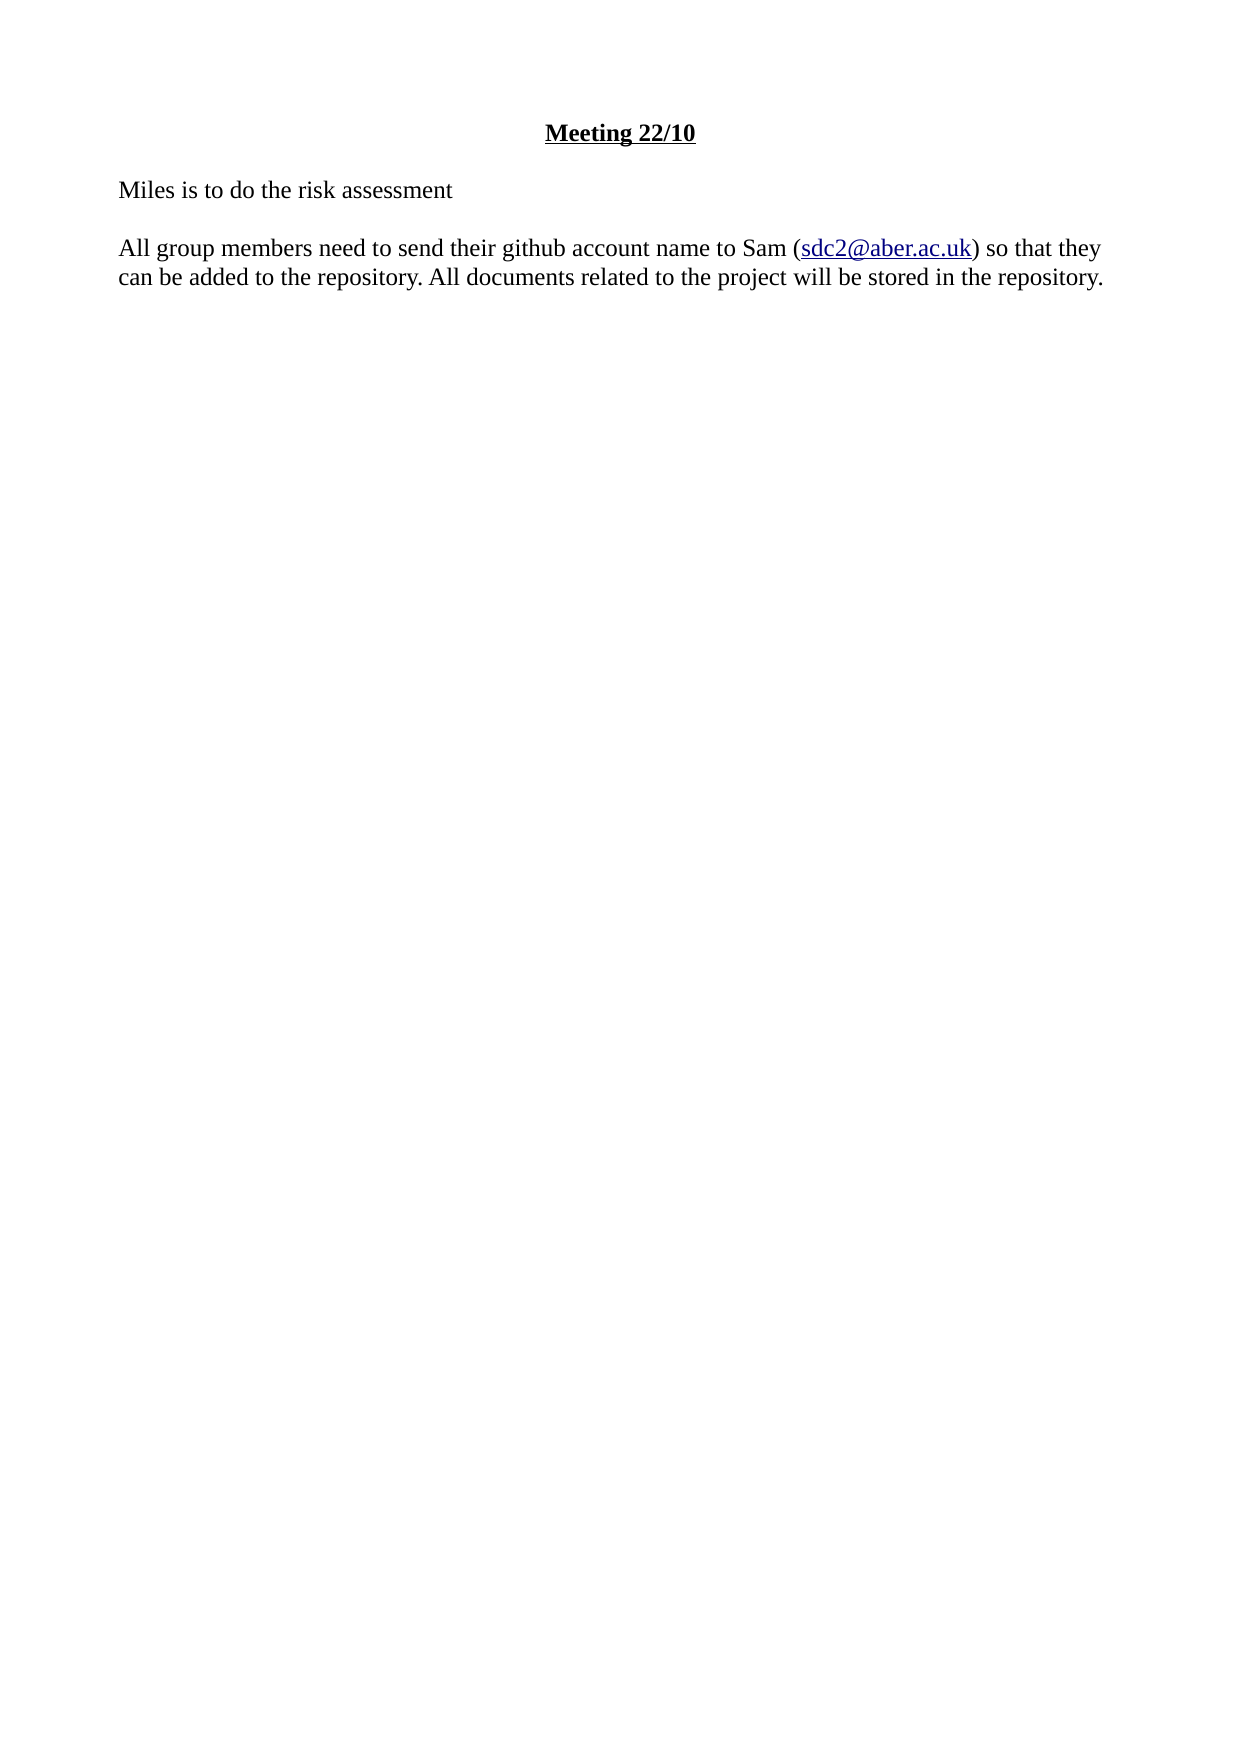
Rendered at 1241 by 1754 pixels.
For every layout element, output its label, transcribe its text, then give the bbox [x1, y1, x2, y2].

text All group members need to send their github account name to Sam (sdc2@aber.ac.uk) so that they can be added to the repository. All documents related to the project will be stored in the repository. [118, 233, 1122, 291]
text Miles is to do the risk assessment [118, 176, 1122, 204]
text Meeting 22/10 [118, 118, 1122, 147]
